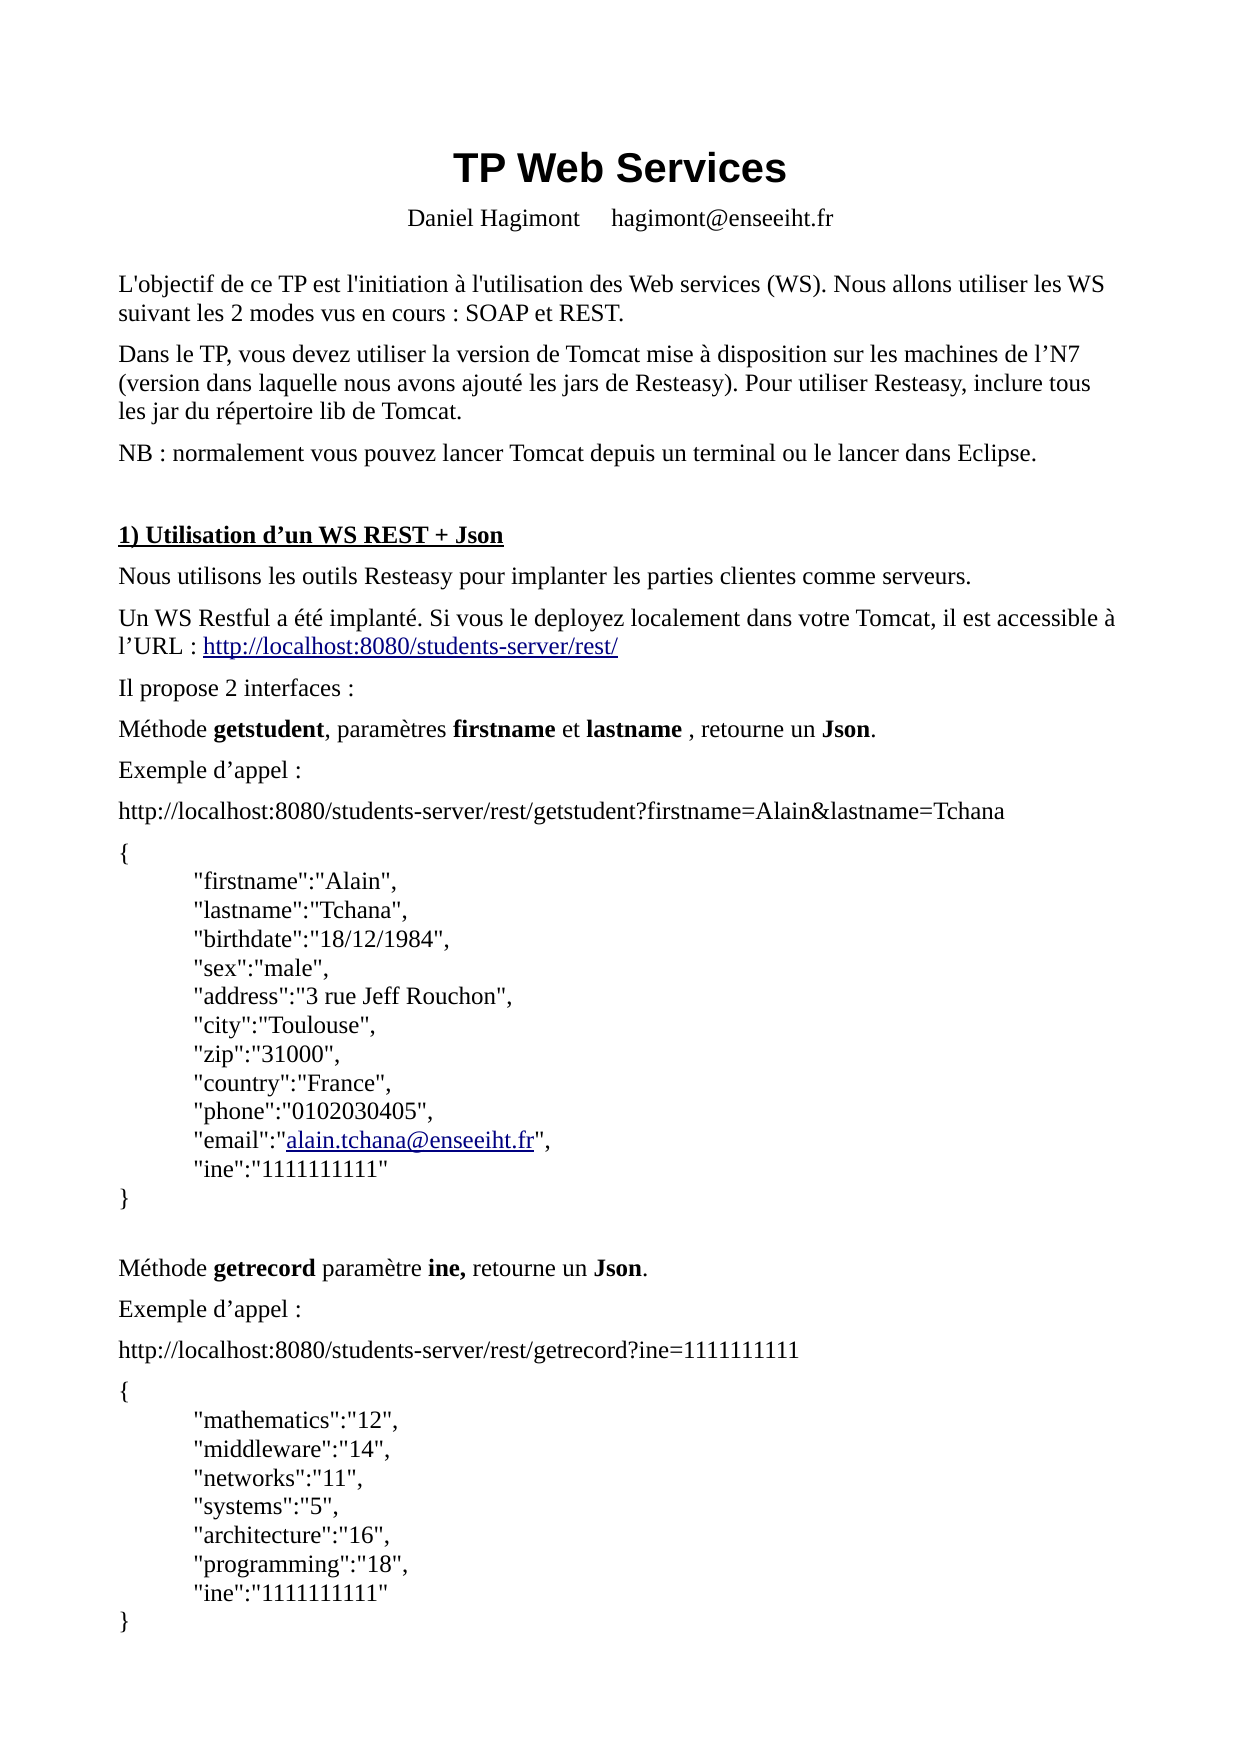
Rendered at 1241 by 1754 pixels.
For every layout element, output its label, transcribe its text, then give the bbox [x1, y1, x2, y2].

text "phone":"0102030405", [118, 1096, 1122, 1125]
text "architecture":"16", [118, 1520, 1122, 1549]
text "zip":"31000", [118, 1039, 1122, 1068]
text "middleware":"14", [118, 1434, 1122, 1463]
text Il propose 2 interfaces : [118, 673, 1122, 701]
text Méthode getrecord paramètre ine, retourne un Json. [118, 1253, 1122, 1281]
text http://localhost:8080/students-server/rest/getstudent?firstname=Alain&lastname=Tchana [118, 796, 1122, 825]
text "birthdate":"18/12/1984", [118, 924, 1122, 953]
subtitle TP Web Services [118, 143, 1122, 191]
text L'objectif de ce TP est l'initiation à l'utilisation des Web services (WS). Nous allons utiliser les WS suivant les 2 modes vus en cours : SOAP et REST. [118, 269, 1122, 326]
text "ine":"1111111111" [118, 1578, 1122, 1606]
text Dans le TP, vous devez utiliser la version de Tomcat mise à disposition sur les machines de l’N7 (version dans laquelle nous avons ajouté les jars de Resteasy). Pour utiliser Resteasy, inclure tous les jar du répertoire lib de Tomcat. [118, 339, 1122, 425]
text } [118, 1183, 1122, 1211]
text "firstname":"Alain", [118, 866, 1122, 895]
text http://localhost:8080/students-server/rest/getrecord?ine=1111111111 [118, 1335, 1122, 1364]
text Daniel Hagimont hagimont@enseeiht.fr [118, 203, 1122, 232]
text "programming":"18", [118, 1549, 1122, 1578]
text "systems":"5", [118, 1491, 1122, 1520]
text } [118, 1606, 1122, 1635]
text 1) Utilisation d’un WS REST + Json [118, 520, 1122, 549]
text "networks":"11", [118, 1463, 1122, 1491]
text "mathematics":"12", [118, 1405, 1122, 1434]
text "country":"France", [118, 1068, 1122, 1096]
text "lastname":"Tchana", [118, 895, 1122, 924]
text Exemple d’appel : [118, 755, 1122, 784]
text "sex":"male", [118, 953, 1122, 981]
text Nous utilisons les outils Resteasy pour implanter les parties clientes comme serveurs. [118, 561, 1122, 590]
text "email":"alain.tchana@enseeiht.fr", [118, 1125, 1122, 1154]
text "ine":"1111111111" [118, 1154, 1122, 1183]
text NB : normalement vous pouvez lancer Tomcat depuis un terminal ou le lancer dans Eclipse. [118, 438, 1122, 466]
text "city":"Toulouse", [118, 1010, 1122, 1039]
text Un WS Restful a été implanté. Si vous le deployez localement dans votre Tomcat, il est accessible à l’URL : http://localhost:8080/students-server/rest/ [118, 603, 1122, 660]
text Exemple d’appel : [118, 1294, 1122, 1323]
text { [118, 838, 1122, 866]
text Méthode getstudent, paramètres firstname et lastname , retourne un Json. [118, 714, 1122, 743]
text { [118, 1376, 1122, 1405]
text "address":"3 rue Jeff Rouchon", [118, 981, 1122, 1010]
